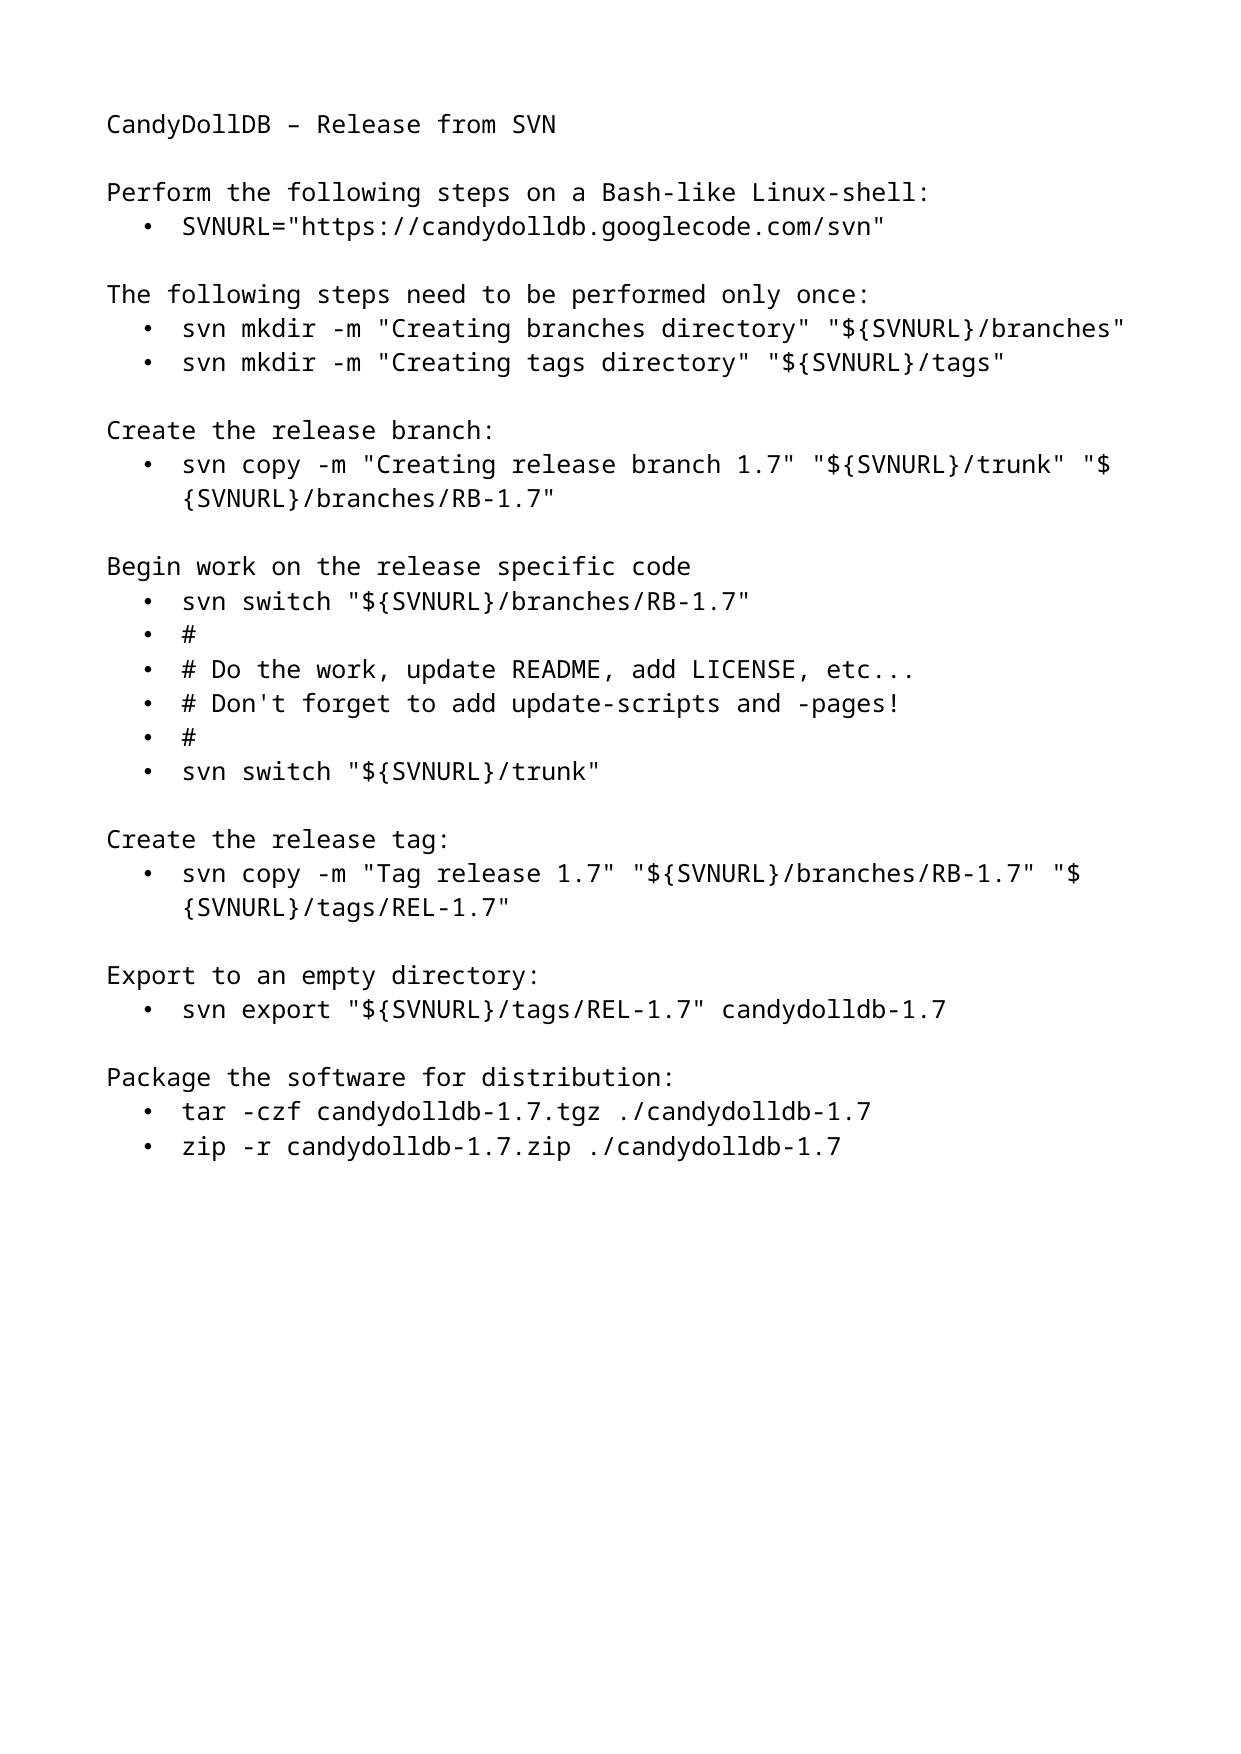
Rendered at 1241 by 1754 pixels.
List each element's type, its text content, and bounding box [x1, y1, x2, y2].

text CandyDollDB – Release from SVN [106, 106, 1134, 140]
list svn switch "${SVNURL}/trunk" [144, 753, 1134, 787]
list # [144, 719, 1134, 753]
text Begin work on the release specific code [106, 549, 1134, 583]
list svn copy -m "Creating release branch 1.7" "${SVNURL}/trunk" "${SVNURL}/branches/RB-1.7" [144, 447, 1134, 515]
list # [144, 617, 1134, 651]
text Export to an empty directory: [106, 958, 1134, 992]
text Create the release tag: [106, 822, 1134, 856]
text Perform the following steps on a Bash-like Linux-shell: [106, 174, 1134, 208]
text Create the release branch: [106, 413, 1134, 447]
list SVNURL="https://candydolldb.googlecode.com/svn" [144, 208, 1134, 242]
list svn switch "${SVNURL}/branches/RB-1.7" [144, 583, 1134, 617]
list svn export "${SVNURL}/tags/REL-1.7" candydolldb-1.7 [144, 992, 1134, 1026]
text Package the software for distribution: [106, 1060, 1134, 1094]
list zip -r candydolldb-1.7.zip ./candydolldb-1.7 [144, 1128, 1134, 1162]
list svn copy -m "Tag release 1.7" "${SVNURL}/branches/RB-1.7" "${SVNURL}/tags/REL-1.7" [144, 856, 1134, 924]
list svn mkdir -m "Creating tags directory" "${SVNURL}/tags" [144, 345, 1134, 379]
list # Do the work, update README, add LICENSE, etc... [144, 651, 1134, 685]
list tar -czf candydolldb-1.7.tgz ./candydolldb-1.7 [144, 1094, 1134, 1128]
text The following steps need to be performed only once: [106, 277, 1134, 311]
list # Don't forget to add update-scripts and -pages! [144, 685, 1134, 719]
list svn mkdir -m "Creating branches directory" "${SVNURL}/branches" [144, 311, 1134, 345]
